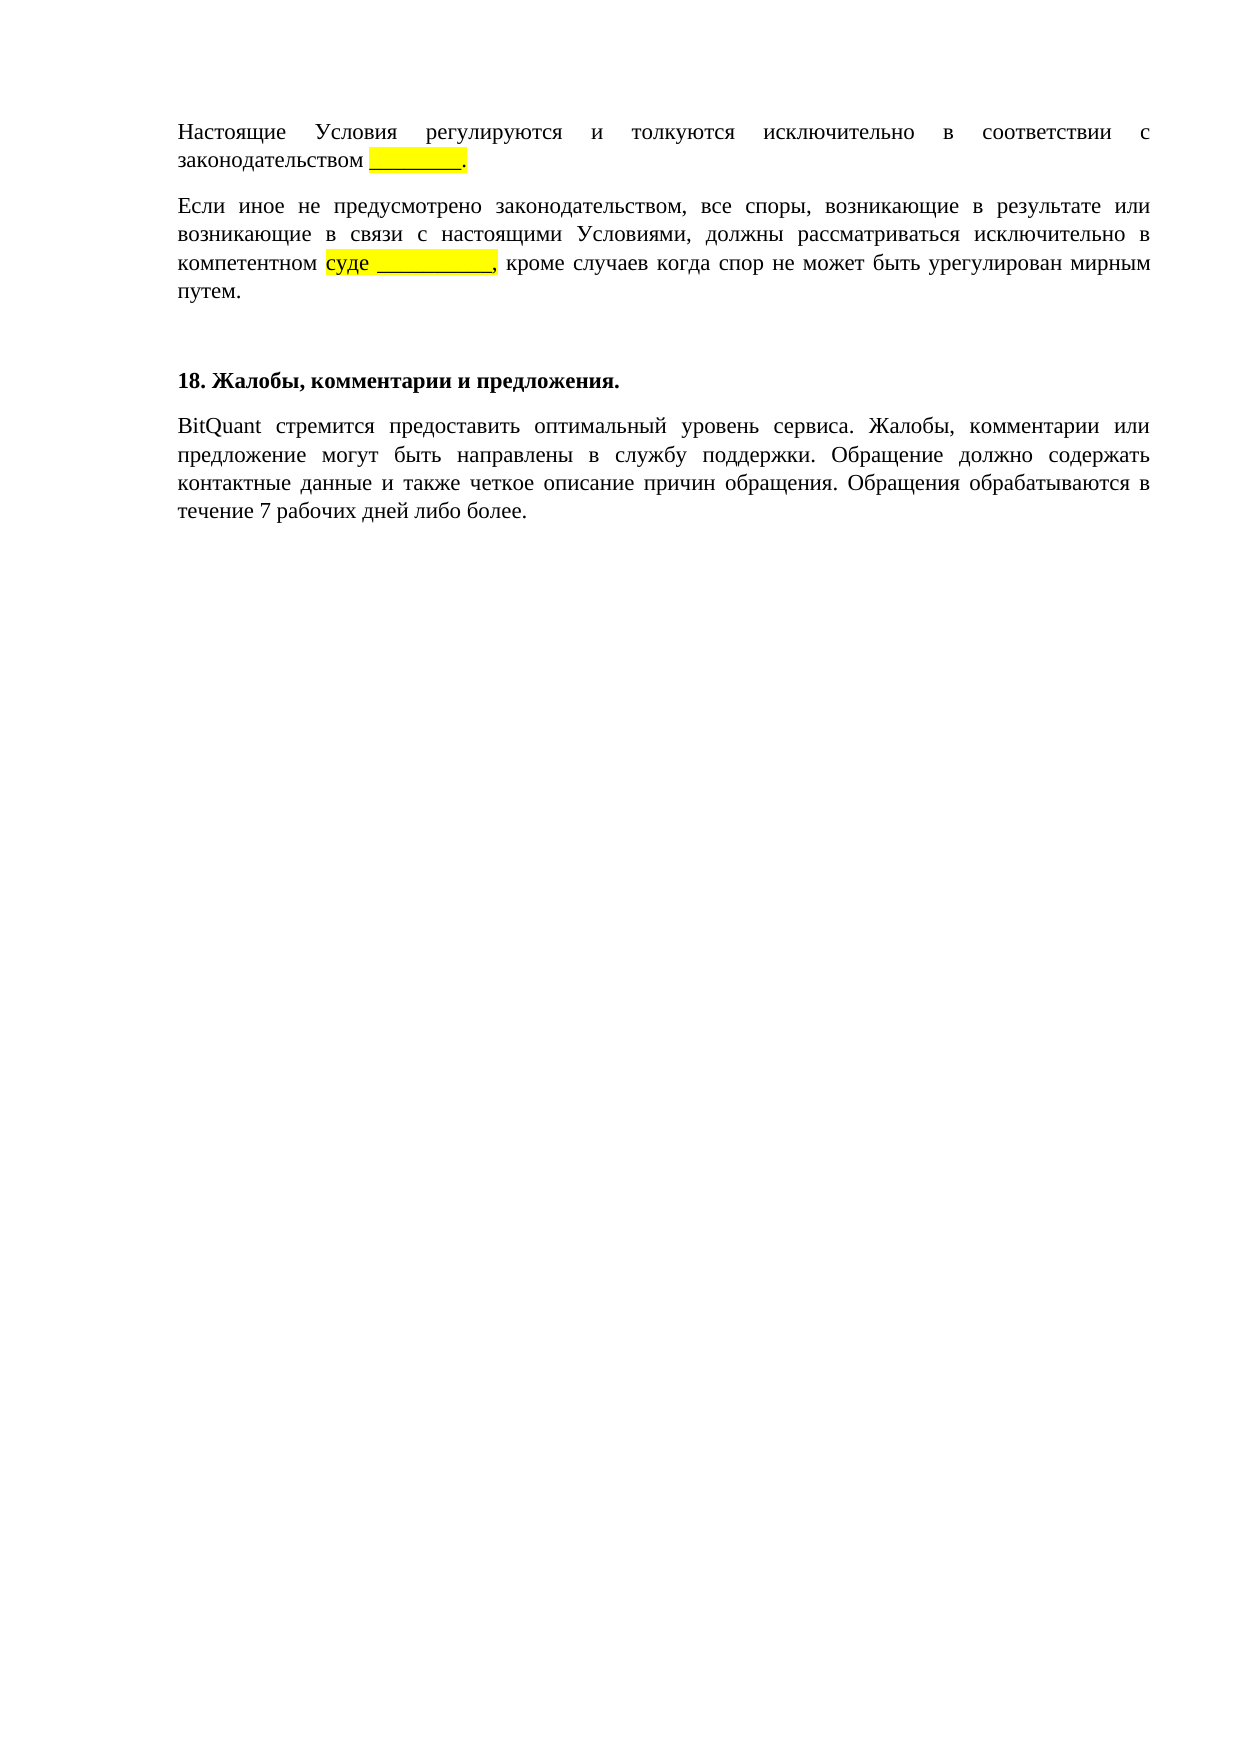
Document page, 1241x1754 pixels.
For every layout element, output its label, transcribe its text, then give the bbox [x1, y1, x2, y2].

text 18. Жалобы, комментарии и предложения. [177, 367, 1152, 393]
text BitQuant стремится предоставить оптимальный уровень сервиса. Жалобы, комментарии или предложение могут быть направлены в службу поддержки. Обращение должно содержать контактные данные и также четкое описание причин обращения. Обращения обрабатываются в течение 7 рабочих дней либо более. [177, 412, 1152, 524]
text Настоящие Условия регулируются и толкуются исключительно в соответствии с законодательством ________. [177, 118, 1152, 173]
text Если иное не предусмотрено законодательством, все споры, возникающие в результате или возникающие в связи с настоящими Условиями, должны рассматриваться исключительно в компетентном суде __________, кроме случаев когда спор не может быть урегулирован мирным путем. [177, 192, 1152, 303]
